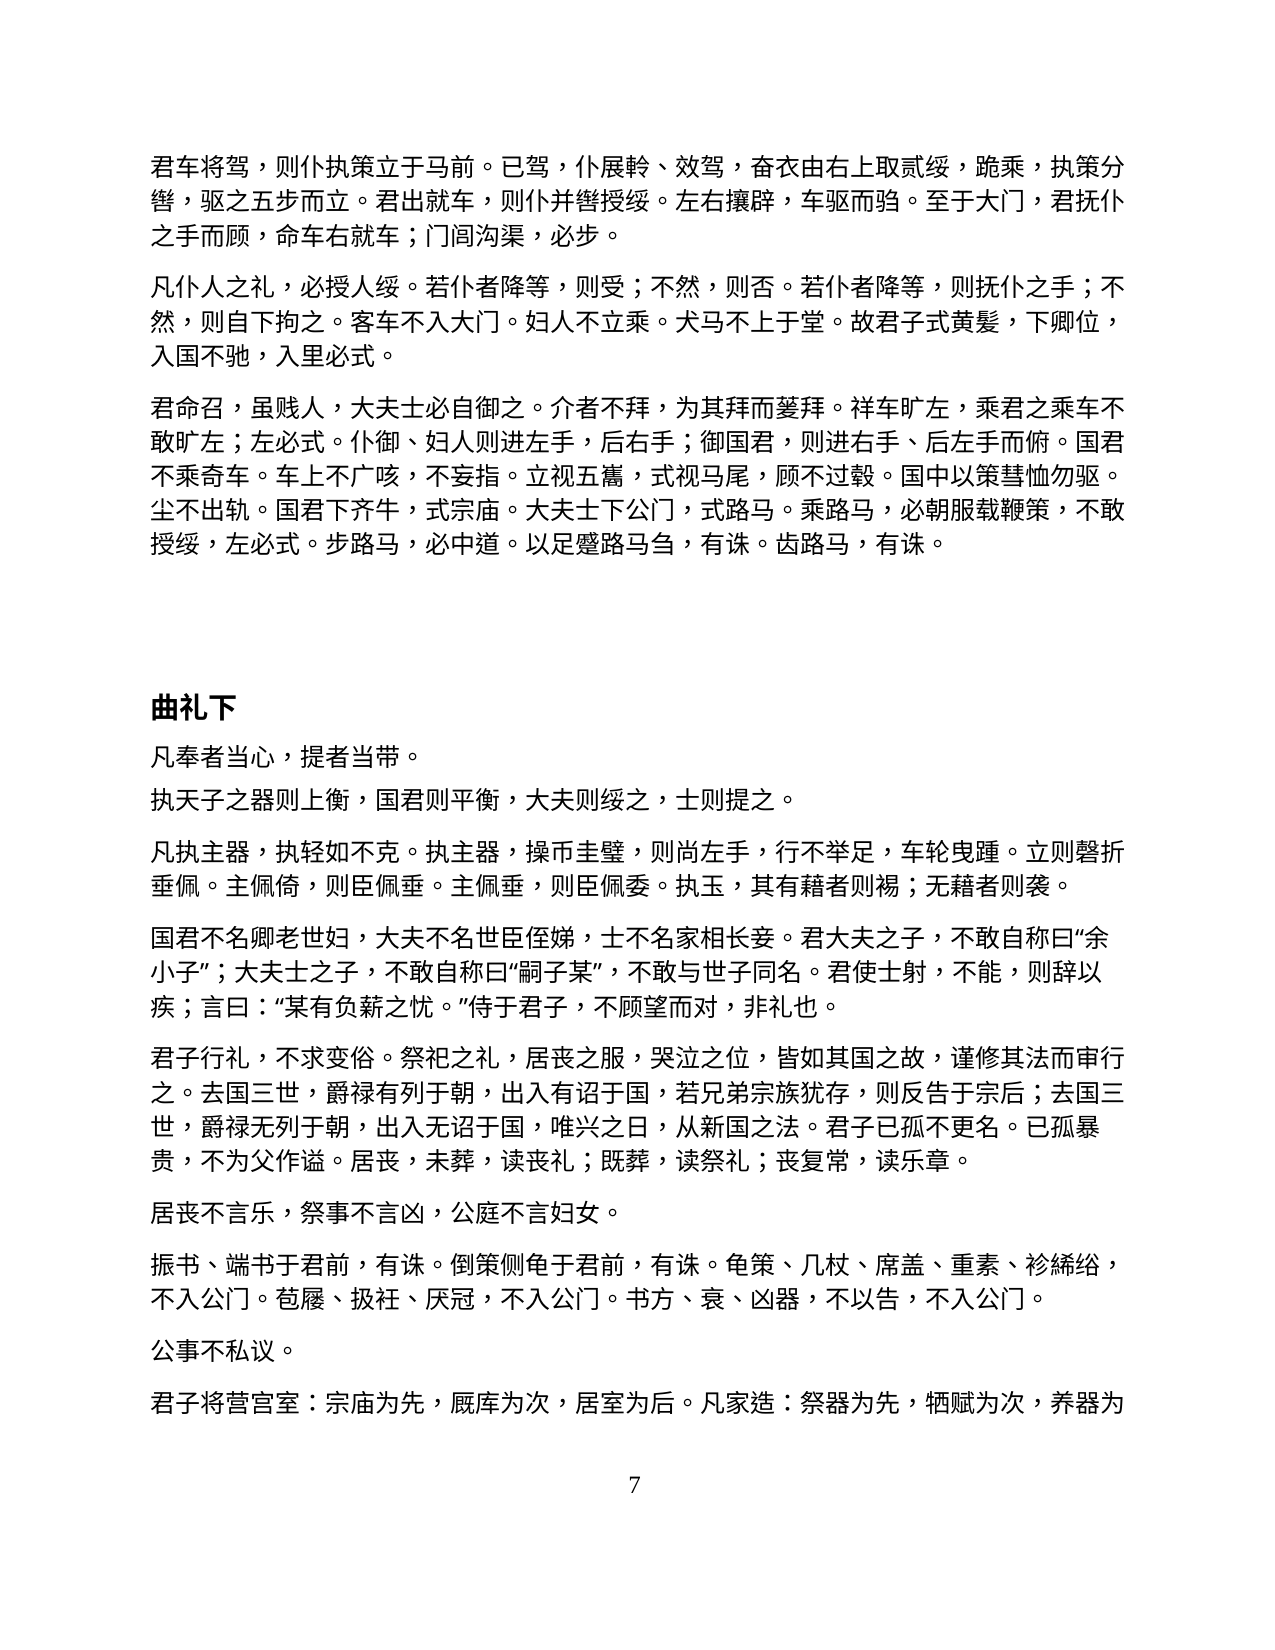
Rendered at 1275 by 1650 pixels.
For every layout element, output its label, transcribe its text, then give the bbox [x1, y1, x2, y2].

text 居丧不言乐，祭事不言凶，公庭不言妇女。 [150, 1195, 1125, 1229]
text 凡执主器，执轻如不克。执主器，操币圭璧，则尚左手，行不举足，车轮曳踵。立则磬折垂佩。主佩倚，则臣佩垂。主佩垂，则臣佩委。执玉，其有藉者则裼；无藉者则袭。 [150, 835, 1125, 903]
text 凡奉者当心，提者当带。 [150, 740, 1125, 774]
text 振书、端书于君前，有诛。倒策侧龟于君前，有诛。龟策、几杖、席盖、重素、袗絺绤，不入公门。苞屦、扱衽、厌冠，不入公门。书方、衰、凶器，不以告，不入公门。 [150, 1247, 1125, 1315]
text 凡仆人之礼，必授人绥。若仆者降等，则受；不然，则否。若仆者降等，则抚仆之手；不然，则自下拘之。客车不入大门。妇人不立乘。犬马不上于堂。故君子式黄髪，下卿位，入国不驰，入里必式。 [150, 270, 1125, 372]
text 君子将营宫室：宗庙为先，厩库为次，居室为后。凡家造：祭器为先，牺赋为次，养器为 [150, 1385, 1125, 1419]
text 执天子之器则上衡，国君则平衡，大夫则绥之，士则提之。 [150, 783, 1125, 817]
subtitle 曲礼下 [150, 688, 1125, 727]
text 公事不私议。 [150, 1333, 1125, 1367]
text 国君不名卿老世妇，大夫不名世臣侄娣，士不名家相长妾。君大夫之子，不敢自称曰“余小子”；大夫士之子，不敢自称曰“嗣子某”，不敢与世子同名。君使士射，不能，则辞以疾；言曰：“某有负薪之忧。”侍于君子，不顾望而对，非礼也。 [150, 921, 1125, 1023]
text 君子行礼，不求变俗。祭祀之礼，居丧之服，哭泣之位，皆如其国之故，谨修其法而审行之。去国三世，爵禄有列于朝，出入有诏于国，若兄弟宗族犹存，则反告于宗后；去国三世，爵禄无列于朝，出入无诏于国，唯兴之日，从新国之法。君子已孤不更名。已孤暴贵，不为父作谥。居丧，未葬，读丧礼；既葬，读祭礼；丧复常，读乐章。 [150, 1041, 1125, 1177]
text 君命召，虽贱人，大夫士必自御之。介者不拜，为其拜而蓌拜。祥车旷左，乘君之乘车不敢旷左；左必式。仆御、妇人则进左手，后右手；御国君，则进右手、后左手而俯。国君不乘奇车。车上不广咳，不妄指。立视五巂，式视马尾，顾不过毂。国中以策彗恤勿驱。尘不出轨。国君下齐牛，式宗庙。大夫士下公门，式路马。乘路马，必朝服载鞭策，不敢授绥，左必式。步路马，必中道。以足蹙路马刍，有诛。齿路马，有诛。 [150, 390, 1125, 561]
text 君车将驾，则仆执策立于马前。已驾，仆展軨、效驾，奋衣由右上取贰绥，跪乘，执策分辔，驱之五步而立。君出就车，则仆并辔授绥。左右攘辟，车驱而驺。至于大门，君抚仆之手而顾，命车右就车；门闾沟渠，必步。 [150, 150, 1125, 252]
